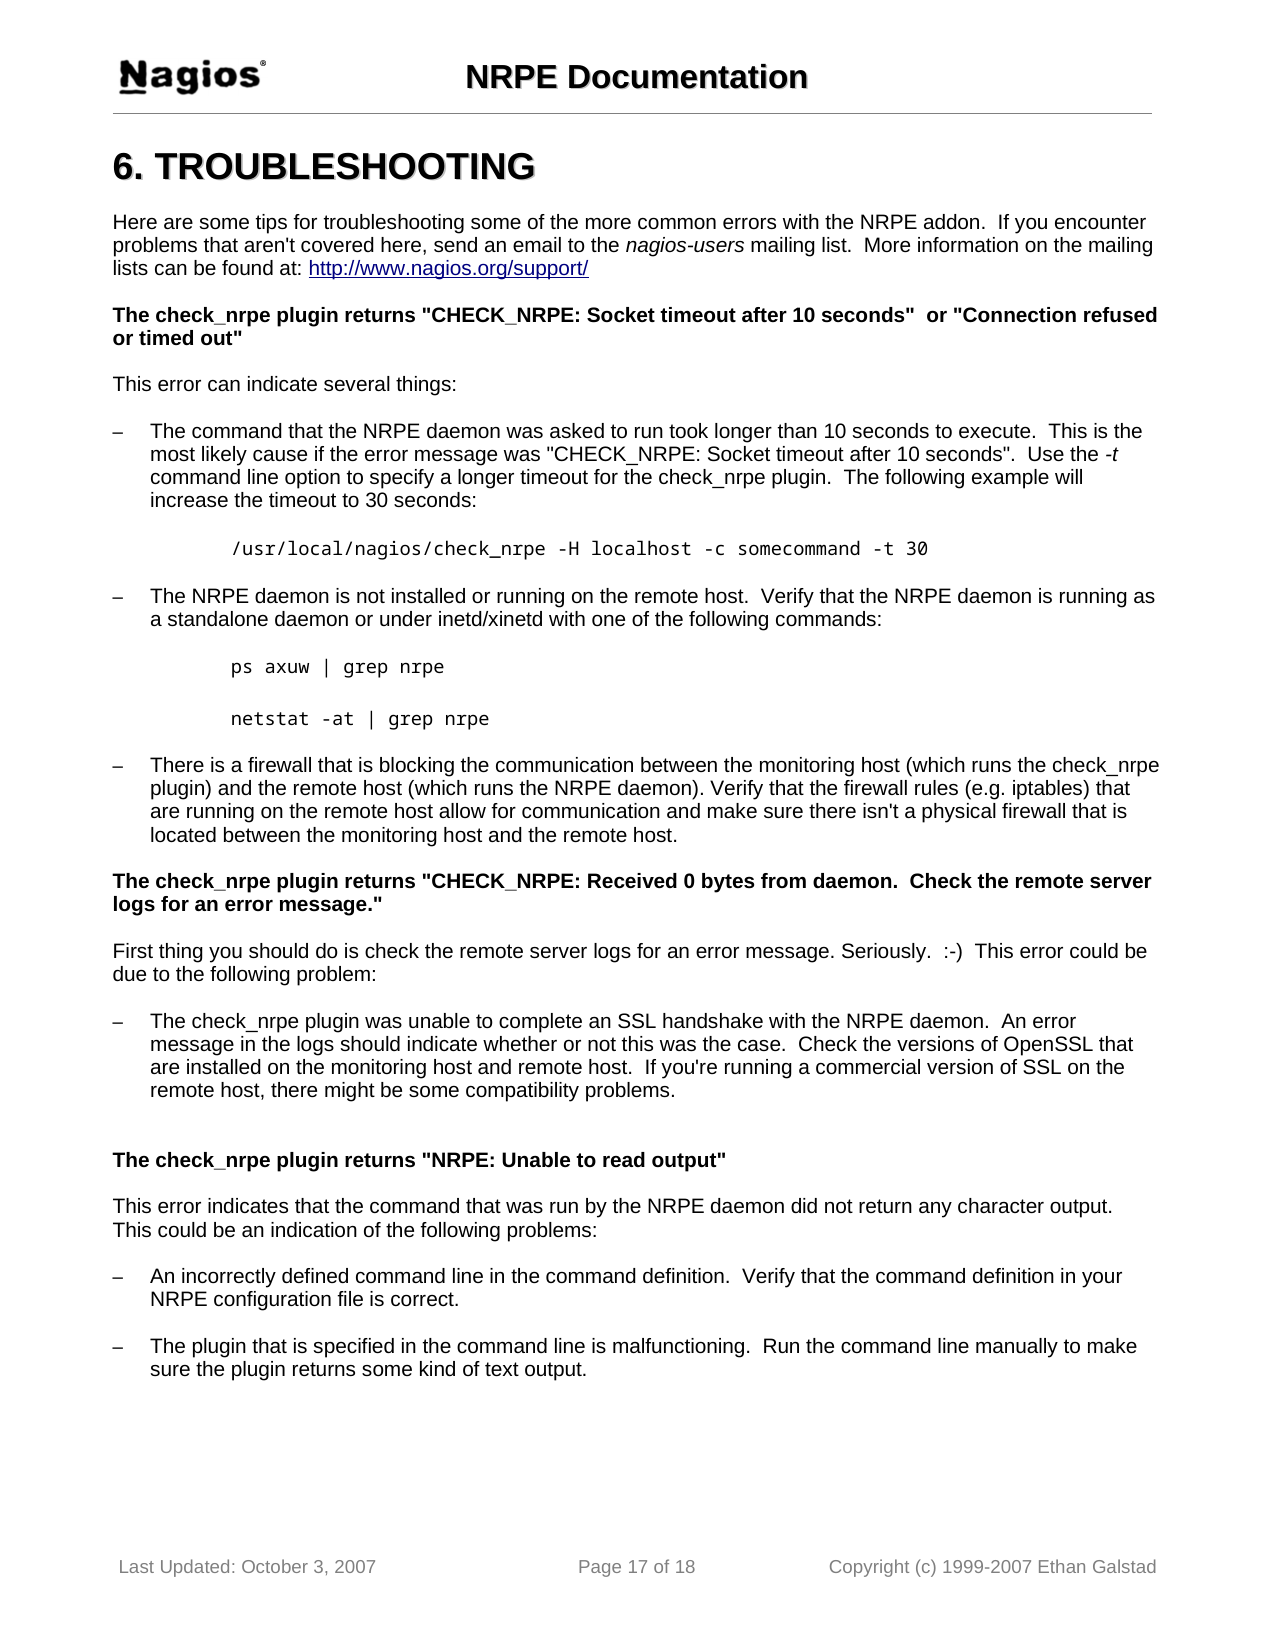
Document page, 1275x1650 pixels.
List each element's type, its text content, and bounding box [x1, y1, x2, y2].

text netstat -at | grep nrpe [112, 705, 1162, 731]
list The NRPE daemon is not installed or running on the remote host. Verify that the NRPE daemon is running as a standalone daemon or under inetd/xinetd with one of the following commands: [112, 584, 1162, 631]
list The check_nrpe plugin was unable to complete an SSL handshake with the NRPE daemon. An error message in the logs should indicate whether or not this was the case. Check the versions of OpenSSL that are installed on the monitoring host and remote host. If you're running a commercial version of SSL on the remote host, there might be some compatibility problems. [112, 1009, 1162, 1102]
text This error can indicate several things: [112, 373, 1162, 396]
text First thing you should do is check the remote server logs for an error message. Seriously. :-) This error could be due to the following problem: [112, 939, 1162, 986]
text ps axuw | grep nrpe [112, 654, 1162, 679]
text The check_nrpe plugin returns "NRPE: Unable to read output" [112, 1149, 1162, 1172]
list An incorrectly defined command line in the command definition. Verify that the command definition in your NRPE configuration file is correct. [112, 1265, 1162, 1311]
text /usr/local/nagios/check_nrpe -H localhost -c somecommand -t 30 [112, 536, 1162, 561]
list There is a firewall that is blocking the communication between the monitoring host (which runs the check_nrpe plugin) and the remote host (which runs the NRPE daemon). Verify that the firewall rules (e.g. iptables) that are running on the remote host allow for communication and make sure there isn't a physical firewall that is located between the monitoring host and the remote host. [112, 754, 1162, 847]
list The plugin that is specified in the command line is malfunctioning. Run the command line manually to make sure the plugin returns some kind of text output. [112, 1334, 1162, 1381]
picture [118, 58, 268, 96]
list The command that the NRPE daemon was asked to run took longer than 10 seconds to execute. This is the most likely cause if the error message was "CHECK_NRPE: Socket timeout after 10 seconds". Use the -t command line option to specify a longer timeout for the check_nrpe plugin. The following example will increase the timeout to 30 seconds: [112, 419, 1162, 512]
text 6. TROUBLESHOOTING [112, 145, 1162, 187]
text The check_nrpe plugin returns "CHECK_NRPE: Socket timeout after 10 seconds" or "Connection refused or timed out" [112, 303, 1162, 350]
text Here are some tips for troubleshooting some of the more common errors with the NRPE addon. If you encounter problems that aren't covered here, send an email to the nagios-users mailing list. More information on the mailing lists can be found at: http://www.nagios.org/support/ [112, 210, 1162, 280]
text This error indicates that the command that was run by the NRPE daemon did not return any character output. This could be an indication of the following problems: [112, 1195, 1162, 1242]
text The check_nrpe plugin returns "CHECK_NRPE: Received 0 bytes from daemon. Check the remote server logs for an error message." [112, 870, 1162, 916]
